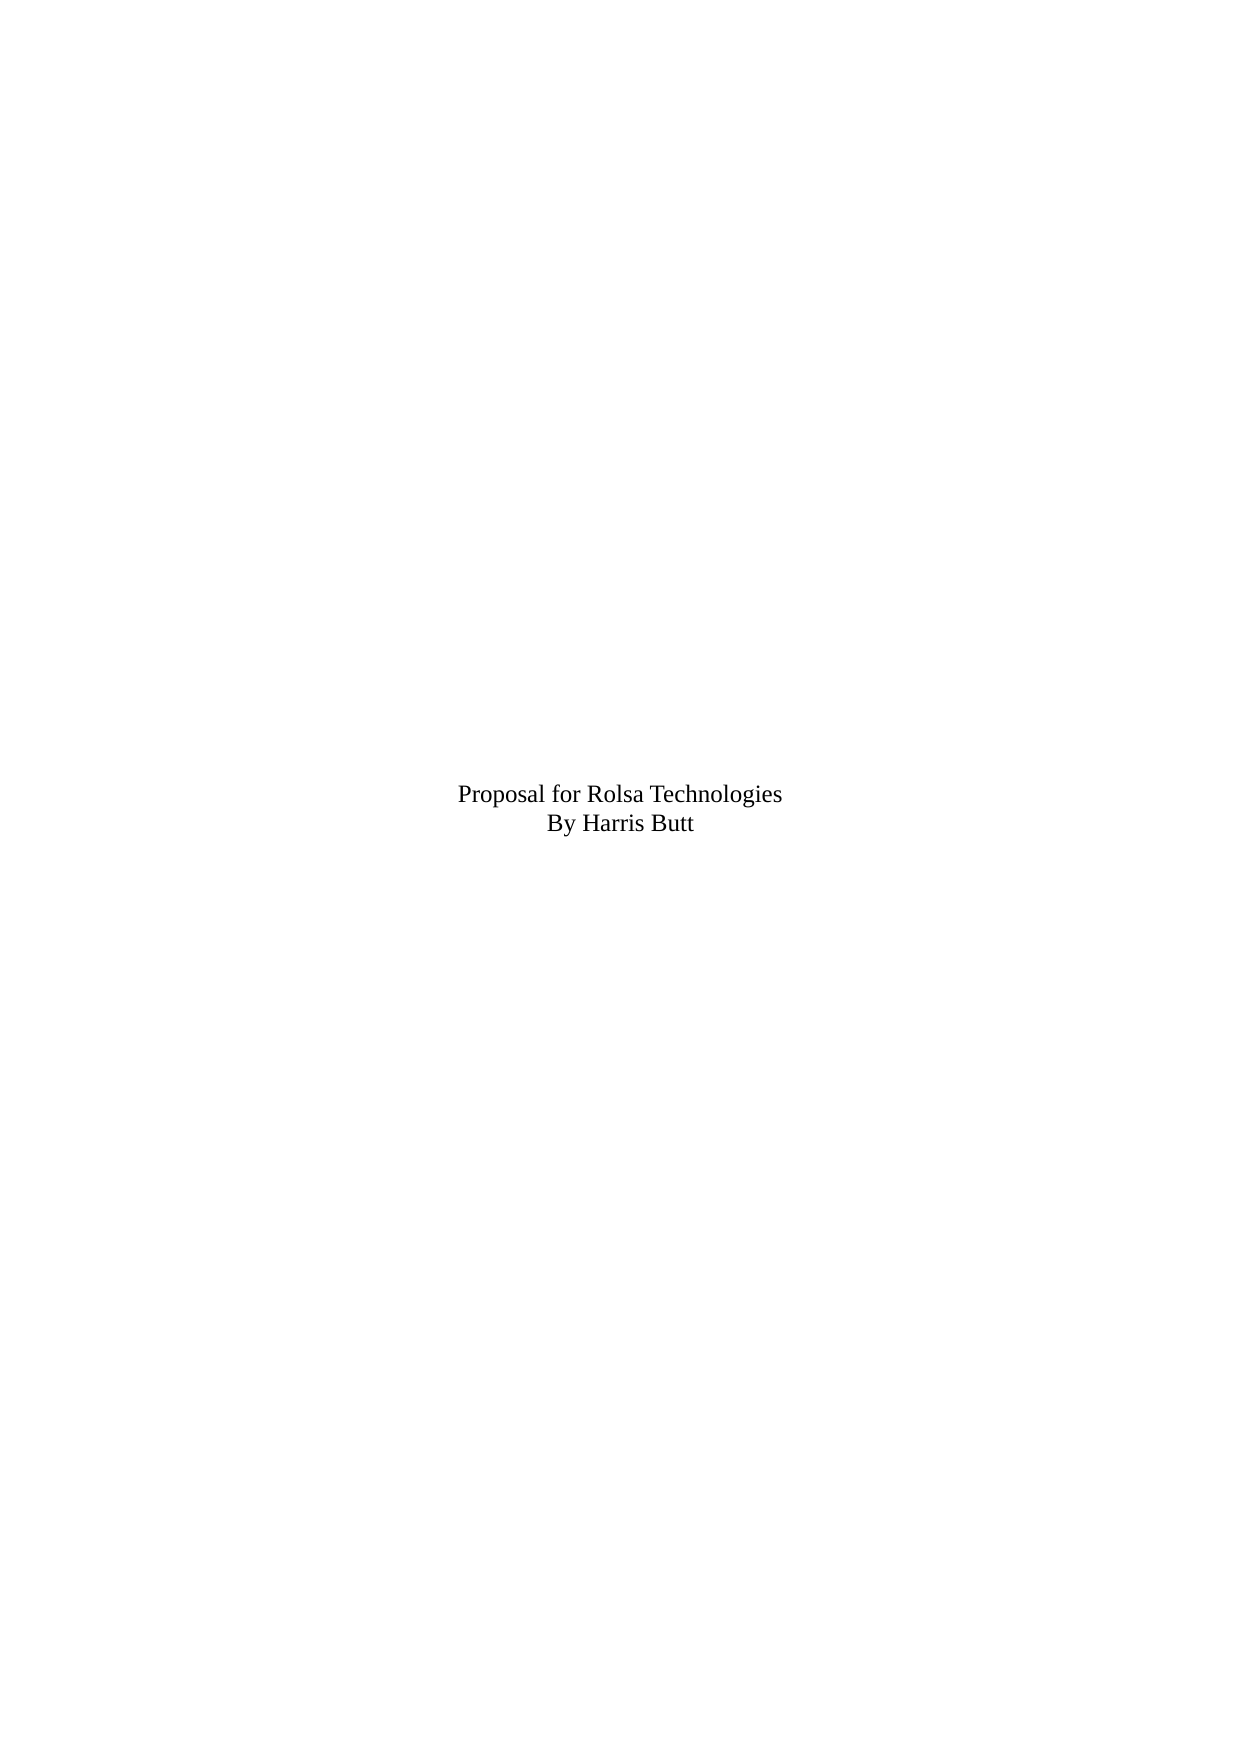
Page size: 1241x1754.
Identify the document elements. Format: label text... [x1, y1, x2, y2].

text Proposal for Rolsa Technologies [118, 779, 1122, 808]
text By Harris Butt [118, 808, 1122, 837]
